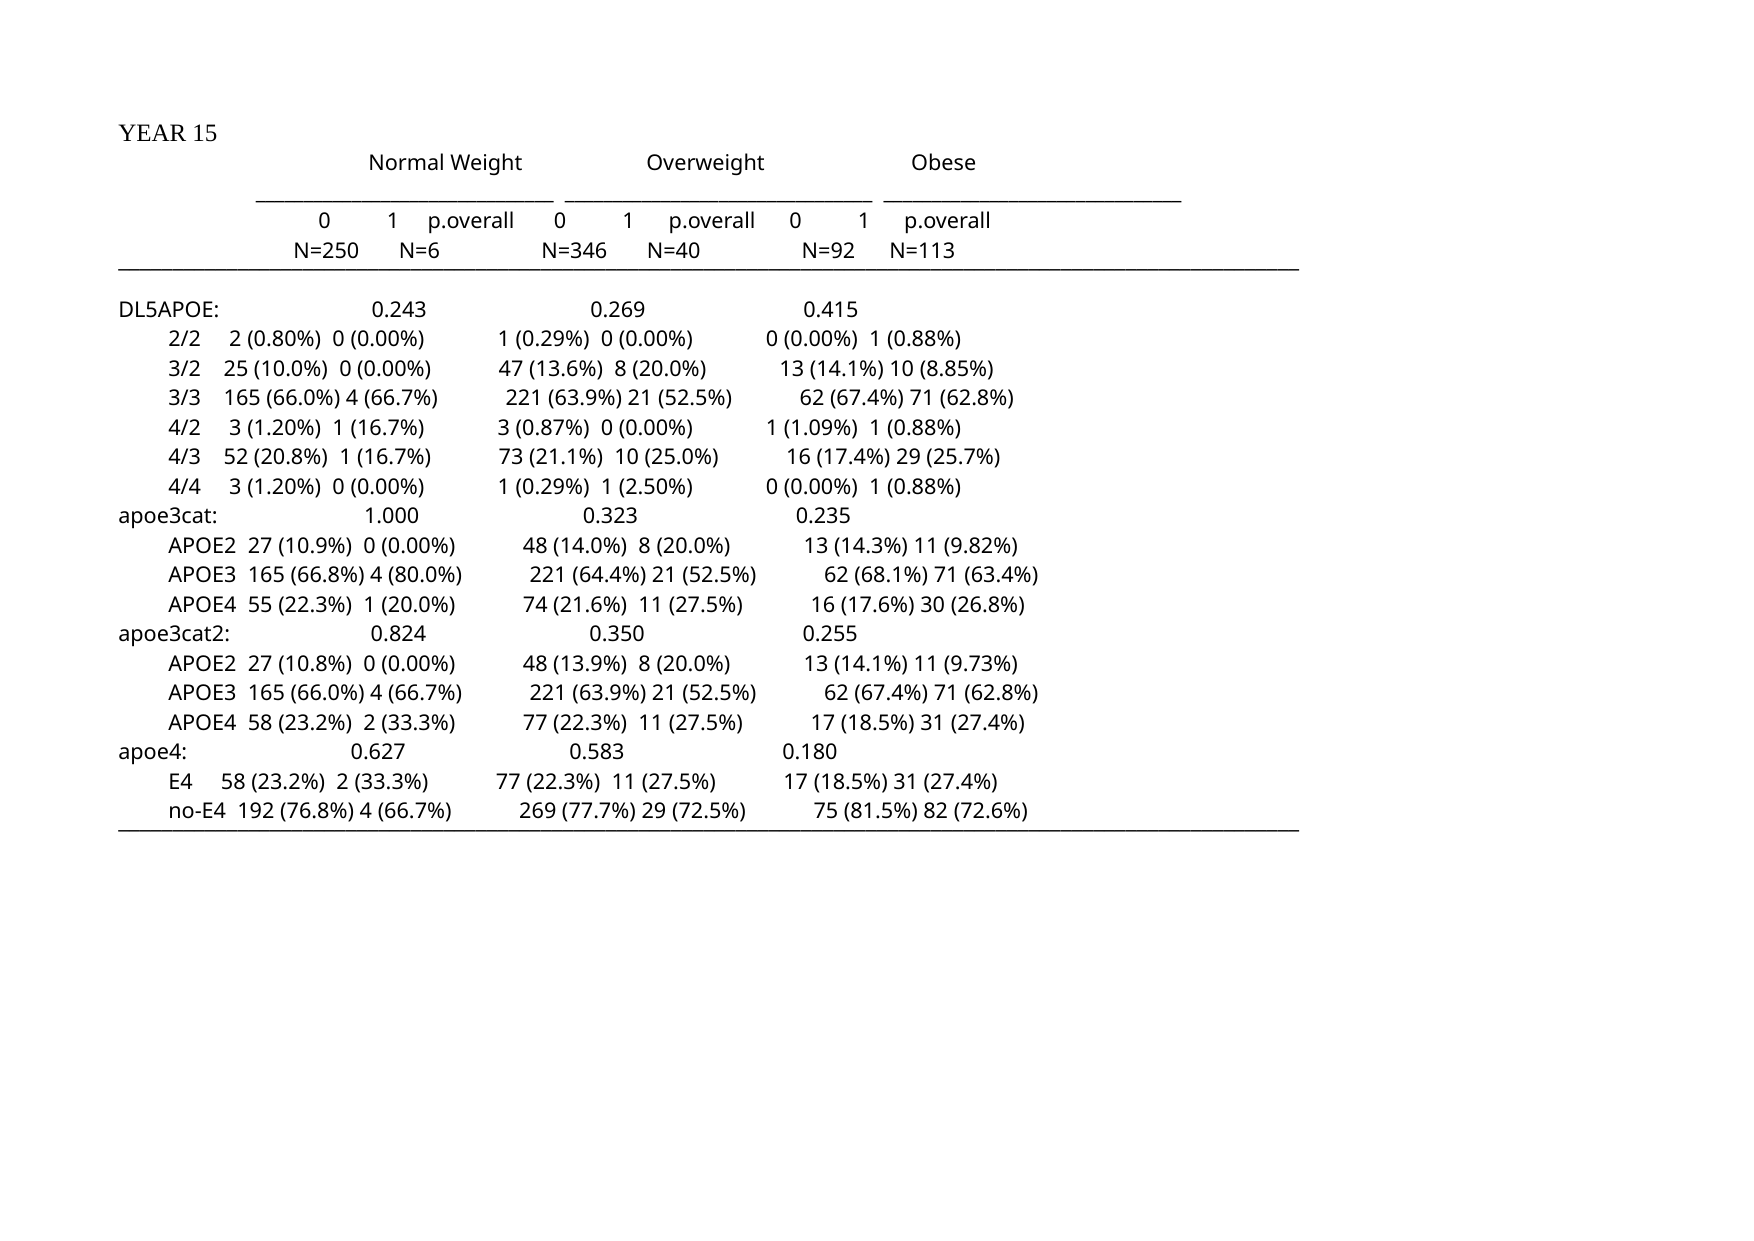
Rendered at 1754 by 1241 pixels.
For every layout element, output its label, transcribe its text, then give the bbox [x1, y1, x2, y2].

text _______________________________ ________________________________ _______________________________ [118, 176, 1636, 206]
text 4/2 3 (1.20%) 1 (16.7%) 3 (0.87%) 0 (0.00%) 1 (1.09%) 1 (0.88%) [118, 412, 1636, 442]
text apoe3cat: 1.000 0.323 0.235 [118, 501, 1636, 530]
text APOE3 165 (66.0%) 4 (66.7%) 221 (63.9%) 21 (52.5%) 62 (67.4%) 71 (62.8%) [118, 677, 1636, 707]
text YEAR 15 [118, 118, 1636, 147]
text ¯¯¯¯¯¯¯¯¯¯¯¯¯¯¯¯¯¯¯¯¯¯¯¯¯¯¯¯¯¯¯¯¯¯¯¯¯¯¯¯¯¯¯¯¯¯¯¯¯¯¯¯¯¯¯¯¯¯¯¯¯¯¯¯¯¯¯¯¯¯¯¯¯¯¯¯¯¯¯¯¯¯¯¯¯¯¯¯¯¯¯¯¯¯¯¯¯¯¯¯¯¯¯¯¯¯¯¯¯ [118, 265, 1636, 294]
text 4/3 52 (20.8%) 1 (16.7%) 73 (21.1%) 10 (25.0%) 16 (17.4%) 29 (25.7%) [118, 442, 1636, 471]
text APOE2 27 (10.9%) 0 (0.00%) 48 (14.0%) 8 (20.0%) 13 (14.3%) 11 (9.82%) [118, 530, 1636, 559]
text no-E4 192 (76.8%) 4 (66.7%) 269 (77.7%) 29 (72.5%) 75 (81.5%) 82 (72.6%) [118, 795, 1636, 825]
text Normal Weight Overweight Obese [118, 147, 1636, 176]
text ¯¯¯¯¯¯¯¯¯¯¯¯¯¯¯¯¯¯¯¯¯¯¯¯¯¯¯¯¯¯¯¯¯¯¯¯¯¯¯¯¯¯¯¯¯¯¯¯¯¯¯¯¯¯¯¯¯¯¯¯¯¯¯¯¯¯¯¯¯¯¯¯¯¯¯¯¯¯¯¯¯¯¯¯¯¯¯¯¯¯¯¯¯¯¯¯¯¯¯¯¯¯¯¯¯¯¯¯¯ [118, 825, 1636, 854]
text APOE4 55 (22.3%) 1 (20.0%) 74 (21.6%) 11 (27.5%) 16 (17.6%) 30 (26.8%) [118, 589, 1636, 618]
text APOE2 27 (10.8%) 0 (0.00%) 48 (13.9%) 8 (20.0%) 13 (14.1%) 11 (9.73%) [118, 648, 1636, 677]
text apoe4: 0.627 0.583 0.180 [118, 736, 1636, 766]
text APOE3 165 (66.8%) 4 (80.0%) 221 (64.4%) 21 (52.5%) 62 (68.1%) 71 (63.4%) [118, 559, 1636, 589]
text 3/3 165 (66.0%) 4 (66.7%) 221 (63.9%) 21 (52.5%) 62 (67.4%) 71 (62.8%) [118, 383, 1636, 412]
text E4 58 (23.2%) 2 (33.3%) 77 (22.3%) 11 (27.5%) 17 (18.5%) 31 (27.4%) [118, 766, 1636, 795]
text APOE4 58 (23.2%) 2 (33.3%) 77 (22.3%) 11 (27.5%) 17 (18.5%) 31 (27.4%) [118, 707, 1636, 736]
text 4/4 3 (1.20%) 0 (0.00%) 1 (0.29%) 1 (2.50%) 0 (0.00%) 1 (0.88%) [118, 471, 1636, 501]
text DL5APOE: 0.243 0.269 0.415 [118, 294, 1636, 324]
text 0 1 p.overall 0 1 p.overall 0 1 p.overall [118, 206, 1636, 235]
text N=250 N=6 N=346 N=40 N=92 N=113 [118, 235, 1636, 265]
text 3/2 25 (10.0%) 0 (0.00%) 47 (13.6%) 8 (20.0%) 13 (14.1%) 10 (8.85%) [118, 353, 1636, 383]
text 2/2 2 (0.80%) 0 (0.00%) 1 (0.29%) 0 (0.00%) 0 (0.00%) 1 (0.88%) [118, 324, 1636, 353]
text apoe3cat2: 0.824 0.350 0.255 [118, 618, 1636, 648]
